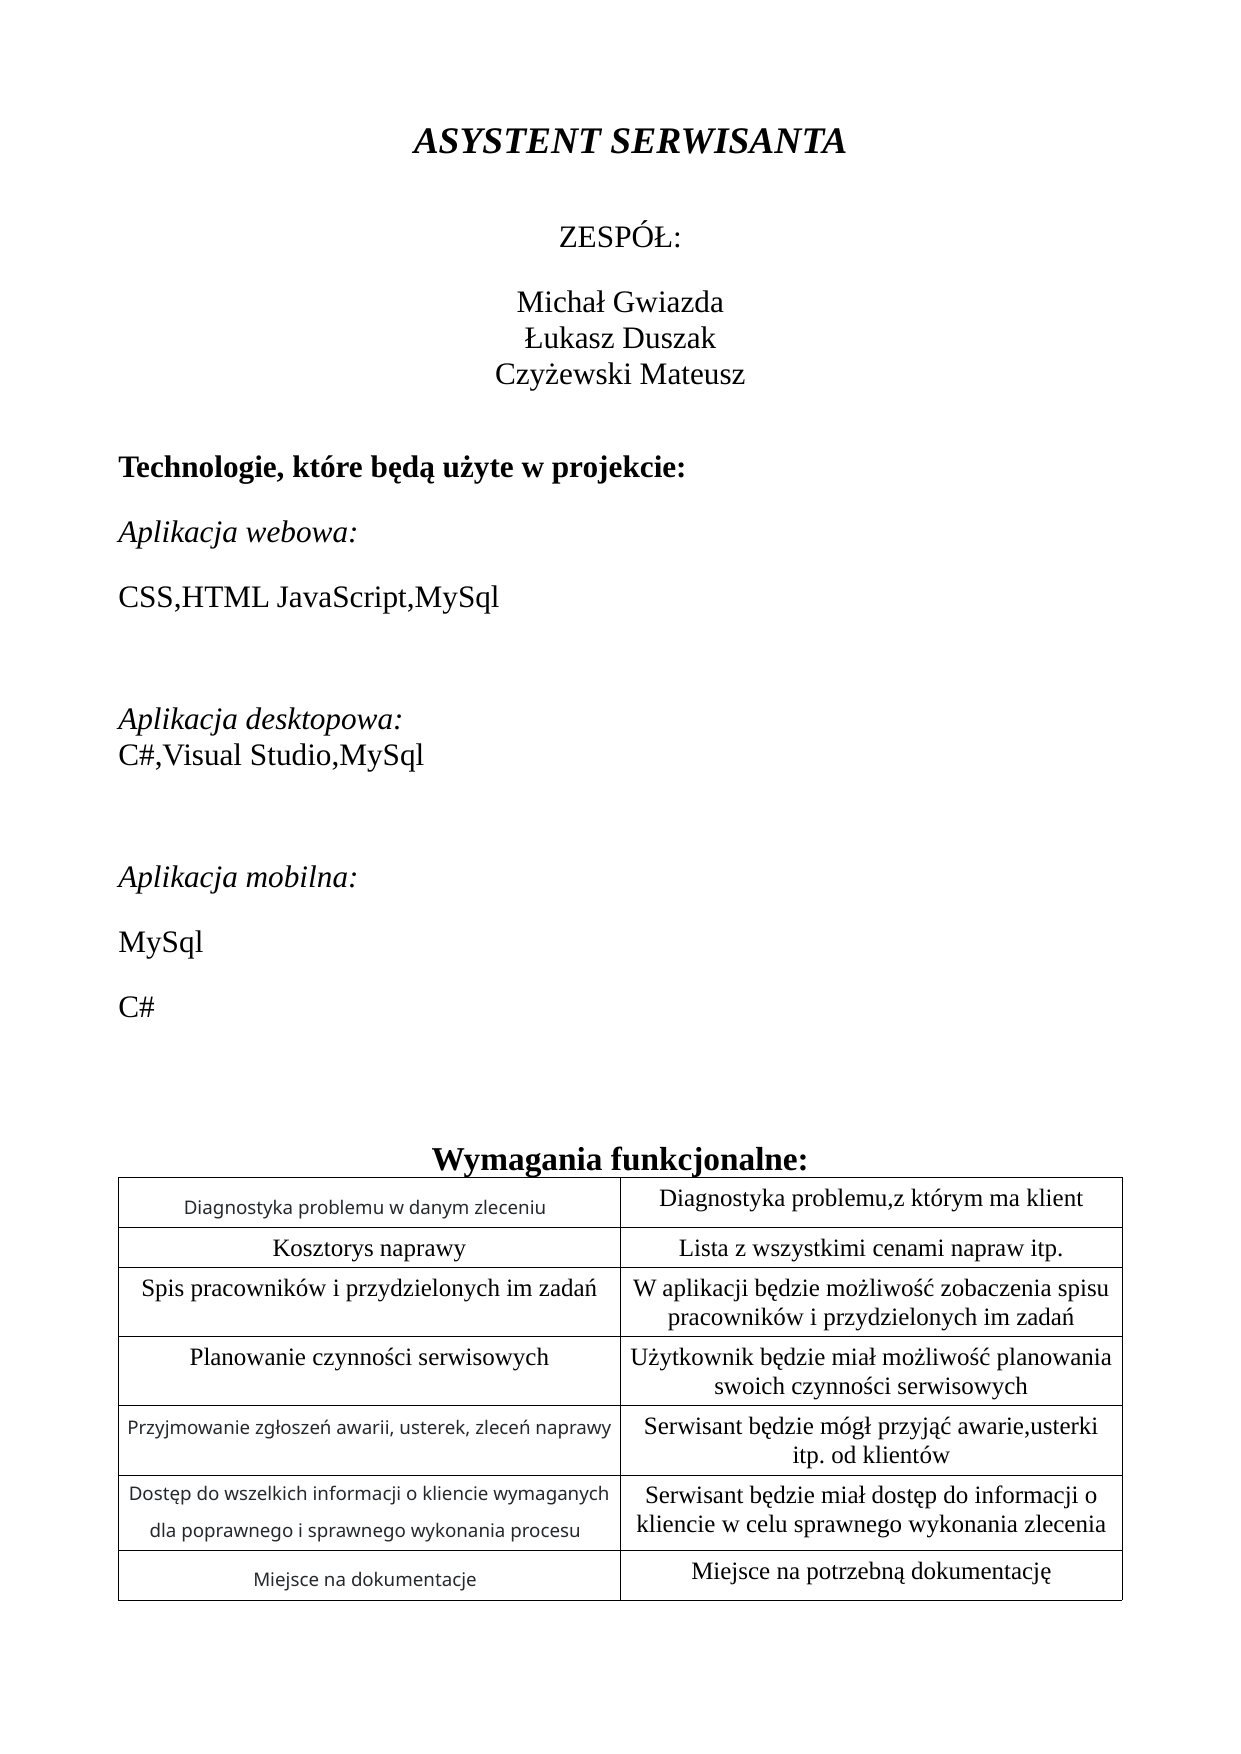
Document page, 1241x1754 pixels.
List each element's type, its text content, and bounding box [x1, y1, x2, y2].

table_cell Lista z wszystkimi cenami napraw itp. [621, 1228, 1122, 1267]
text CSS,HTML JavaScript,MySql [118, 578, 1122, 614]
text Czyżewski Mateusz [118, 355, 1122, 391]
text Wymagania funkcjonalne: [118, 1139, 1122, 1177]
table_cell Kosztorys naprawy [119, 1228, 620, 1267]
text Aplikacja mobilna: [118, 858, 1122, 894]
text Aplikacja desktopowa: [118, 700, 1122, 736]
text Michał Gwiazda [118, 283, 1122, 319]
table_cell Planowanie czynności serwisowych [119, 1337, 620, 1405]
text Technologie, które będą użyte w projekcie: [118, 449, 1122, 485]
table_cell Przyjmowanie zgłoszeń awarii, usterek, zleceń naprawy [119, 1406, 620, 1474]
table_cell Użytkownik będzie miał możliwość planowania swoich czynności serwisowych [621, 1337, 1122, 1405]
text ZESPÓŁ: [118, 219, 1122, 255]
text C# [118, 988, 1122, 1024]
text Łukasz Duszak [118, 319, 1122, 355]
table_cell W aplikacji będzie możliwość zobaczenia spisu pracowników i przydzielonych im zadań [621, 1268, 1122, 1336]
table_cell Serwisant będzie mógł przyjąć awarie,usterki itp. od klientów [621, 1406, 1122, 1474]
text MySql [118, 923, 1122, 959]
text C#,Visual Studio,MySql [118, 736, 1122, 772]
table_header Diagnostyka problemu w danym zleceniu [119, 1178, 620, 1227]
table_cell Miejsce na potrzebną dokumentację [621, 1551, 1122, 1600]
table_cell Miejsce na dokumentacje [119, 1551, 620, 1600]
table_cell Serwisant będzie miał dostęp do informacji o kliencie w celu sprawnego wykonania zlecenia [621, 1476, 1122, 1550]
table_cell Spis pracowników i przydzielonych im zadań [119, 1268, 620, 1336]
text ASYSTENT SERWISANTA [118, 118, 1122, 161]
table_cell Dostęp do wszelkich informacji o kliencie wymaganych dla poprawnego i sprawnego wykonania procesu [119, 1476, 620, 1550]
text Aplikacja webowa: [118, 513, 1122, 549]
table_header Diagnostyka problemu,z którym ma klient [621, 1178, 1122, 1227]
